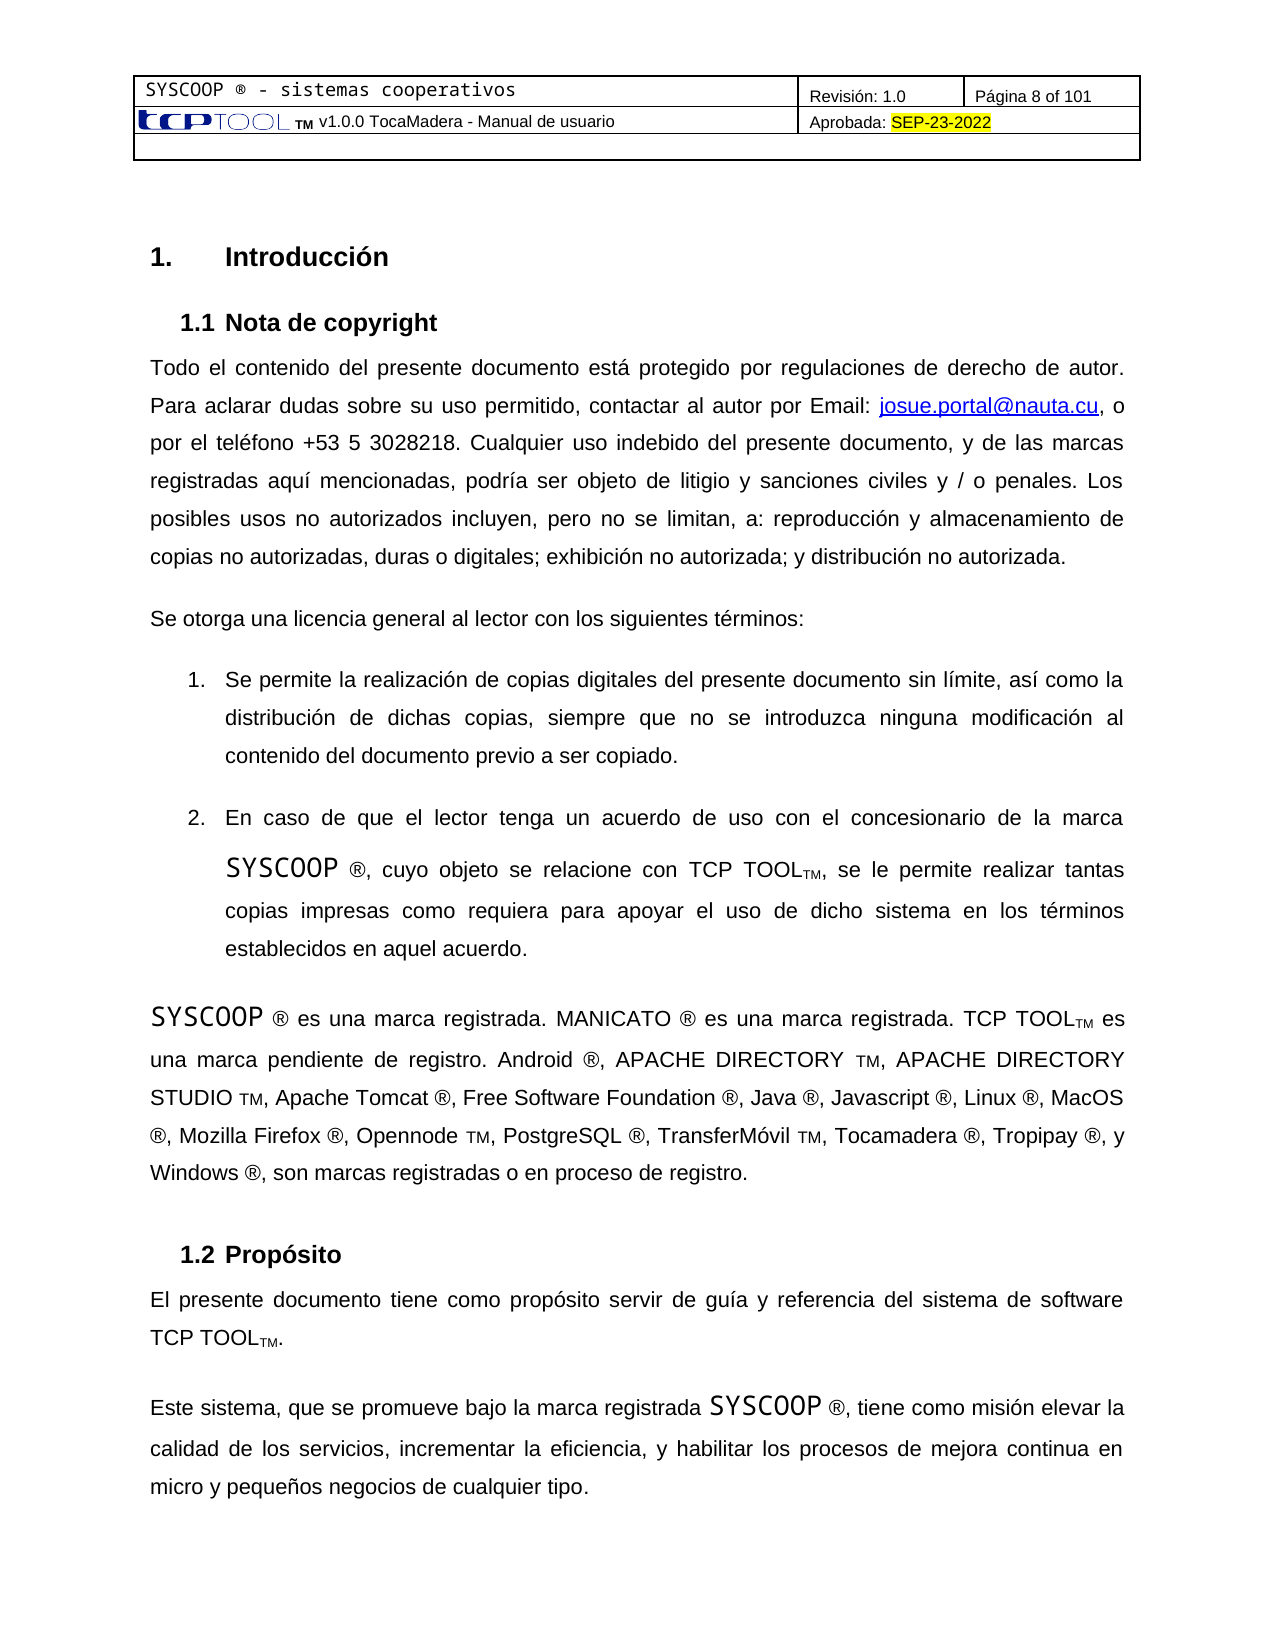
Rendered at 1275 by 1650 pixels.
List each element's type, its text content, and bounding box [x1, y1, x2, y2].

subtitle Nota de copyright [180, 308, 1125, 337]
list En caso de que el lector tenga un acuerdo de uso con el concesionario de la marca SYSCOOP ®, cuyo objeto se relacione con TCP TOOLTM, se le permite realizar tantas copias impresas como requiera para apoyar el uso de dicho sistema en los términos establecidos en aquel acuerdo. [187, 805, 1125, 961]
text Todo el contenido del presente documento está protegido por regulaciones de derecho de autor. Para aclarar dudas sobre su uso permitido, contactar al autor por Email: josue.portal@nauta.cu, o por el teléfono +53 5 3028218. Cualquier uso indebido del presente documento, y de las marcas registradas aquí mencionadas, podría ser objeto de litigio y sanciones civiles y / o penales. Los posibles usos no autorizados incluyen, pero no se limitan, a: reproducción y almacenamiento de copias no autorizadas, duras o digitales; exhibición no autorizada; y distribución no autorizada. [150, 355, 1125, 569]
picture [138, 110, 290, 130]
list Se permite la realización de copias digitales del presente documento sin límite, así como la distribución de dichas copias, siempre que no se introduzca ninguna modificación al contenido del documento previo a ser copiado. [187, 667, 1125, 768]
subtitle Introducción [150, 241, 1125, 272]
text Este sistema, que se promueve bajo la marca registrada SYSCOOP ®, tiene como misión elevar la calidad de los servicios, incrementar la eficiencia, y habilitar los procesos de mejora continua en micro y pequeños negocios de cualquier tipo. [150, 1386, 1125, 1499]
text Se otorga una licencia general al lector con los siguientes términos: [150, 606, 1125, 631]
text El presente documento tiene como propósito servir de guía y referencia del sistema de software TCP TOOLTM. [150, 1287, 1125, 1350]
subtitle Propósito [180, 1240, 1125, 1269]
text SYSCOOP ® es una marca registrada. MANICATO ® es una marca registrada. TCP TOOLTM es una marca pendiente de registro. Android ®, APACHE DIRECTORY TM, APACHE DIRECTORY STUDIO TM, Apache Tomcat ®, Free Software Foundation ®, Java ®, Javascript ®, Linux ®, MacOS ®, Mozilla Firefox ®, Opennode TM, PostgreSQL ®, TransferMóvil TM, Tocamadera ®, Tropipay ®, y Windows ®, son marcas registradas o en proceso de registro. [150, 997, 1125, 1186]
